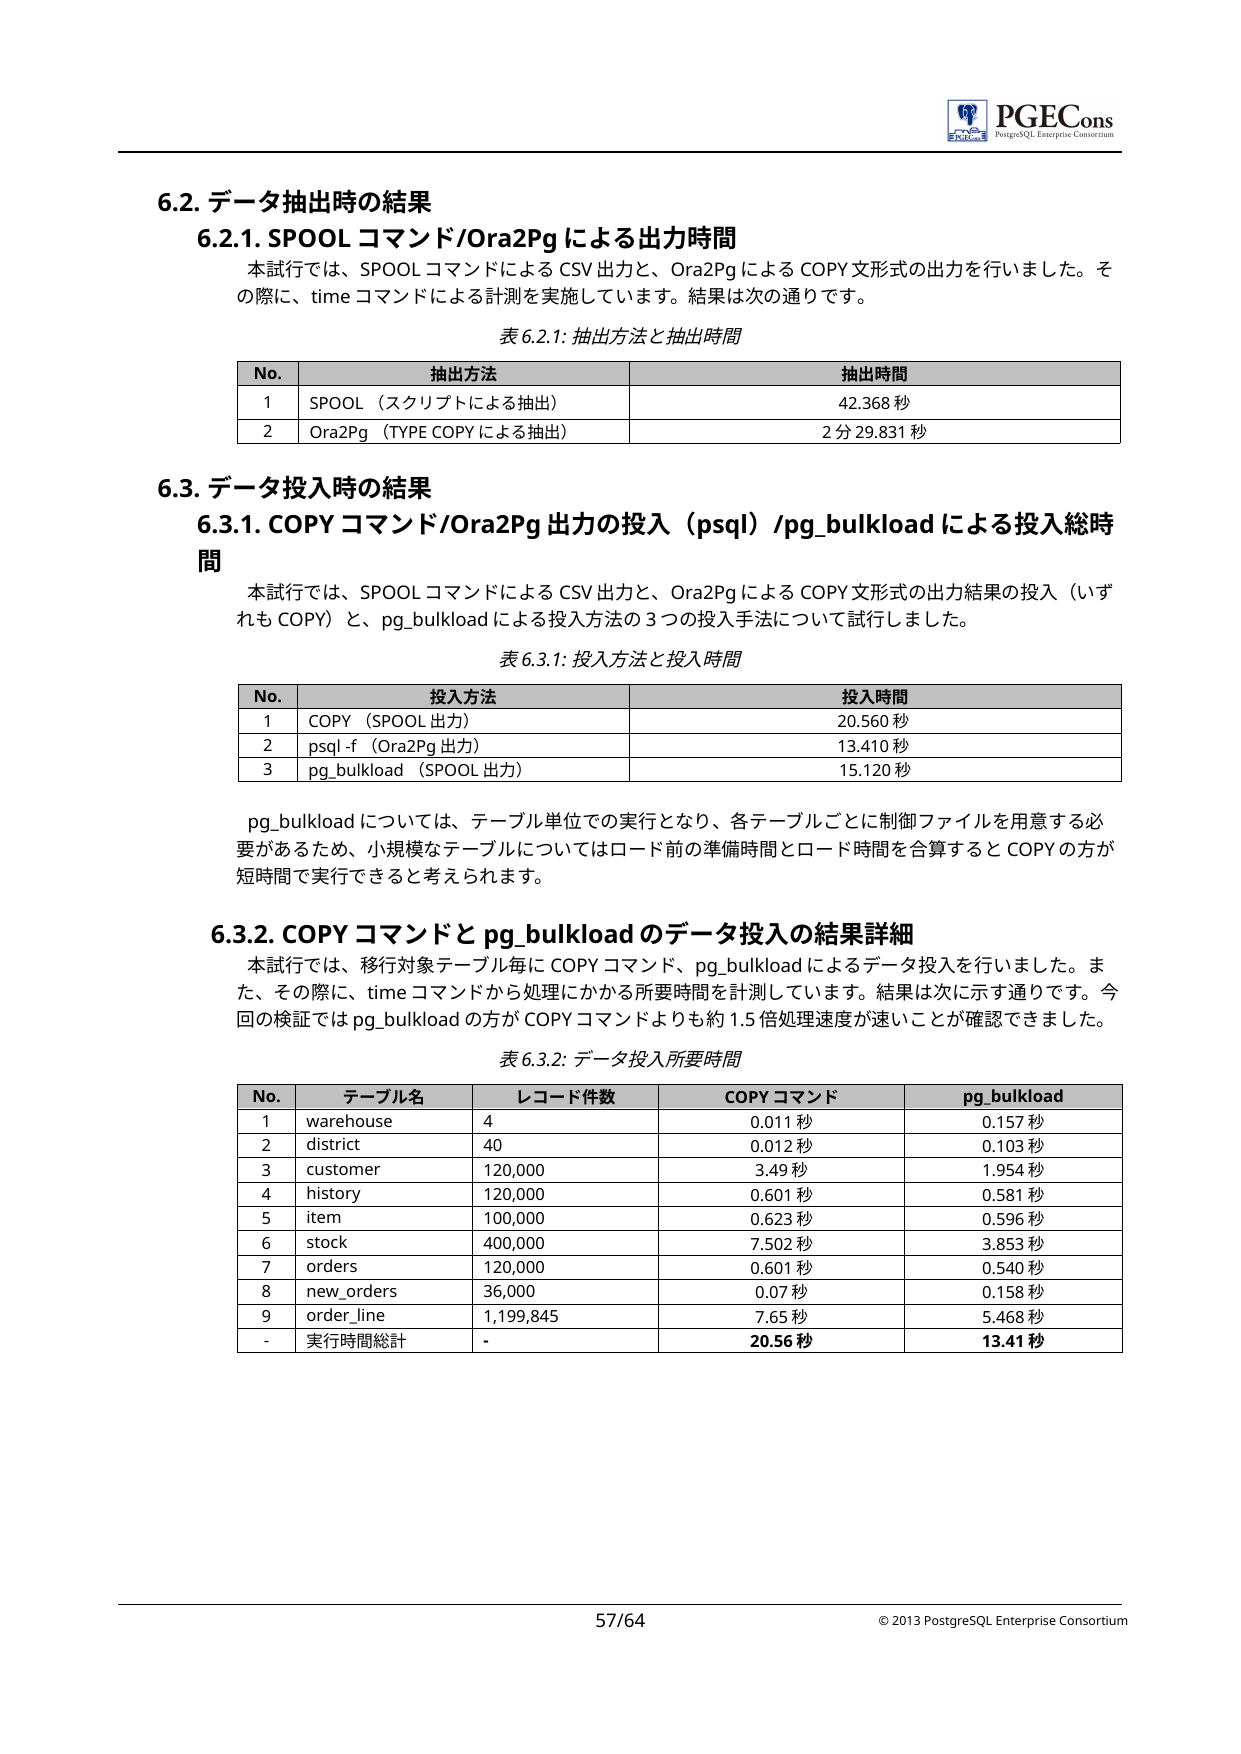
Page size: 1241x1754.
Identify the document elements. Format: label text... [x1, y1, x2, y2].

text 表 6.2.1: 抽出方法と抽出時間 [118, 321, 1122, 349]
table_cell 15.120秒 [630, 758, 1121, 781]
table_cell 7 [238, 1256, 295, 1279]
table_cell 42.368秒 [630, 386, 1120, 419]
table_cell 3 [239, 758, 297, 781]
table_cell stock [296, 1231, 472, 1255]
table_cell 1 [239, 709, 297, 733]
table_cell 1 [238, 1110, 295, 1133]
table_header No. [238, 362, 298, 385]
table_cell history [296, 1183, 472, 1206]
table_cell 1,199,845 [473, 1305, 658, 1328]
table_cell 4 [473, 1110, 658, 1133]
table_cell pg_bulkload （SPOOL出力） [298, 758, 629, 781]
table_cell 36,000 [473, 1280, 658, 1303]
table_cell 3.49秒 [659, 1158, 904, 1182]
table_cell 2 [238, 420, 298, 443]
text 本試行では、SPOOLコマンドによるCSV出力と、Ora2PgによるCOPY文形式の出力を行いました。その際に、timeコマンドによる計測を実施しています。結果は次の通りです。 [236, 254, 1122, 309]
table_cell 8 [238, 1280, 295, 1303]
table_cell Ora2Pg （TYPE COPYによる抽出） [299, 420, 629, 443]
table_cell psql -f （Ora2Pg出力） [298, 734, 629, 757]
table_cell 0.103秒 [905, 1134, 1122, 1157]
table_cell 0.07秒 [659, 1280, 904, 1303]
subtitle SPOOLコマンド/Ora2Pgによる出力時間 [197, 218, 1122, 254]
table_cell order_line [296, 1305, 472, 1328]
table_cell 0.601秒 [659, 1183, 904, 1206]
table_header 抽出時間 [630, 362, 1120, 385]
table_cell SPOOL （スクリプトによる抽出） [299, 386, 629, 419]
table_cell item [296, 1207, 472, 1230]
table_cell 9 [238, 1305, 295, 1328]
table_cell 120,000 [473, 1158, 658, 1182]
picture [941, 94, 1119, 147]
table_header テーブル名 [296, 1085, 472, 1108]
table_cell 4 [238, 1183, 295, 1206]
table_cell 0.158秒 [905, 1280, 1122, 1303]
table_cell 1 [238, 386, 298, 419]
table_cell 5.468秒 [905, 1305, 1122, 1328]
text 表 6.3.2: データ投入所要時間 [118, 1044, 1122, 1072]
subtitle データ投入時の結果 [157, 469, 1122, 505]
subtitle データ抽出時の結果 [157, 182, 1122, 218]
table_cell 13.410秒 [630, 734, 1121, 757]
table_cell 1.954秒 [905, 1158, 1122, 1182]
table_cell 6 [238, 1231, 295, 1255]
table_cell 7.65秒 [659, 1305, 904, 1328]
text 本試行では、SPOOLコマンドによるCSV出力と、Ora2PgによるCOPY文形式の出力結果の投入（いずれもCOPY）と、pg_bulkloadによる投入方法の3つの投入手法について試行しました。 [236, 577, 1122, 632]
table_cell 0.012秒 [659, 1134, 904, 1157]
table_cell 20.56秒 [659, 1329, 904, 1352]
table_cell 40 [473, 1134, 658, 1157]
table_header COPYコマンド [659, 1085, 904, 1108]
table_cell 120,000 [473, 1183, 658, 1206]
table_header 抽出方法 [299, 362, 629, 385]
table_cell 0.596秒 [905, 1207, 1122, 1230]
table_cell 20.560秒 [630, 709, 1121, 733]
table_cell customer [296, 1158, 472, 1182]
text 表 6.3.1: 投入方法と投入時間 [118, 644, 1122, 672]
table_cell 13.41秒 [905, 1329, 1122, 1352]
text pg_bulkloadについては、テーブル単位での実行となり、各テーブルごとに制御ファイルを用意する必要があるため、小規模なテーブルについてはロード前の準備時間とロード時間を合算するとCOPYの方が短時間で実行できると考えられます。 [236, 807, 1122, 889]
table_cell 0.581秒 [905, 1183, 1122, 1206]
table_cell 7.502秒 [659, 1231, 904, 1255]
table_cell 2 [239, 734, 297, 757]
table_cell 3 [238, 1158, 295, 1182]
table_cell 0.157秒 [905, 1110, 1122, 1133]
table_cell 120,000 [473, 1256, 658, 1279]
table_cell warehouse [296, 1110, 472, 1133]
table_header 投入時間 [630, 685, 1121, 708]
table_cell 0.540秒 [905, 1256, 1122, 1279]
table_cell orders [296, 1256, 472, 1279]
table_cell - [238, 1329, 295, 1352]
table_header No. [239, 685, 297, 708]
table_cell 100,000 [473, 1207, 658, 1230]
table_cell 0.011秒 [659, 1110, 904, 1133]
text 本試行では、移行対象テーブル毎にCOPYコマンド、pg_bulkloadによるデータ投入を行いました。また、その際に、timeコマンドから処理にかかる所要時間を計測しています。結果は次に示す通りです。今回の検証ではpg_bulkloadの方がCOPYコマンドよりも約1.5倍処理速度が速いことが確認できました。 [236, 950, 1122, 1032]
table_cell 3.853秒 [905, 1231, 1122, 1255]
table_cell COPY （SPOOL出力） [298, 709, 629, 733]
table_header 投入方法 [298, 685, 629, 708]
table_cell 実行時間総計 [296, 1329, 472, 1352]
table_header レコード件数 [473, 1085, 658, 1108]
subtitle COPYコマンドとpg_bulkloadのデータ投入の結果詳細 [199, 914, 1122, 950]
table_cell 0.623秒 [659, 1207, 904, 1230]
table_cell 2 [238, 1134, 295, 1157]
subtitle COPYコマンド/Ora2Pg出力の投入（psql）/pg_bulkloadによる投入総時間 [197, 505, 1122, 577]
table_cell 2分29.831秒 [630, 420, 1120, 443]
table_cell 400,000 [473, 1231, 658, 1255]
table_cell district [296, 1134, 472, 1157]
table_header No. [238, 1085, 295, 1108]
table_cell - [473, 1329, 658, 1352]
table_cell new_orders [296, 1280, 472, 1303]
table_header pg_bulkload [905, 1085, 1122, 1108]
table_cell 0.601秒 [659, 1256, 904, 1279]
table_cell 5 [238, 1207, 295, 1230]
